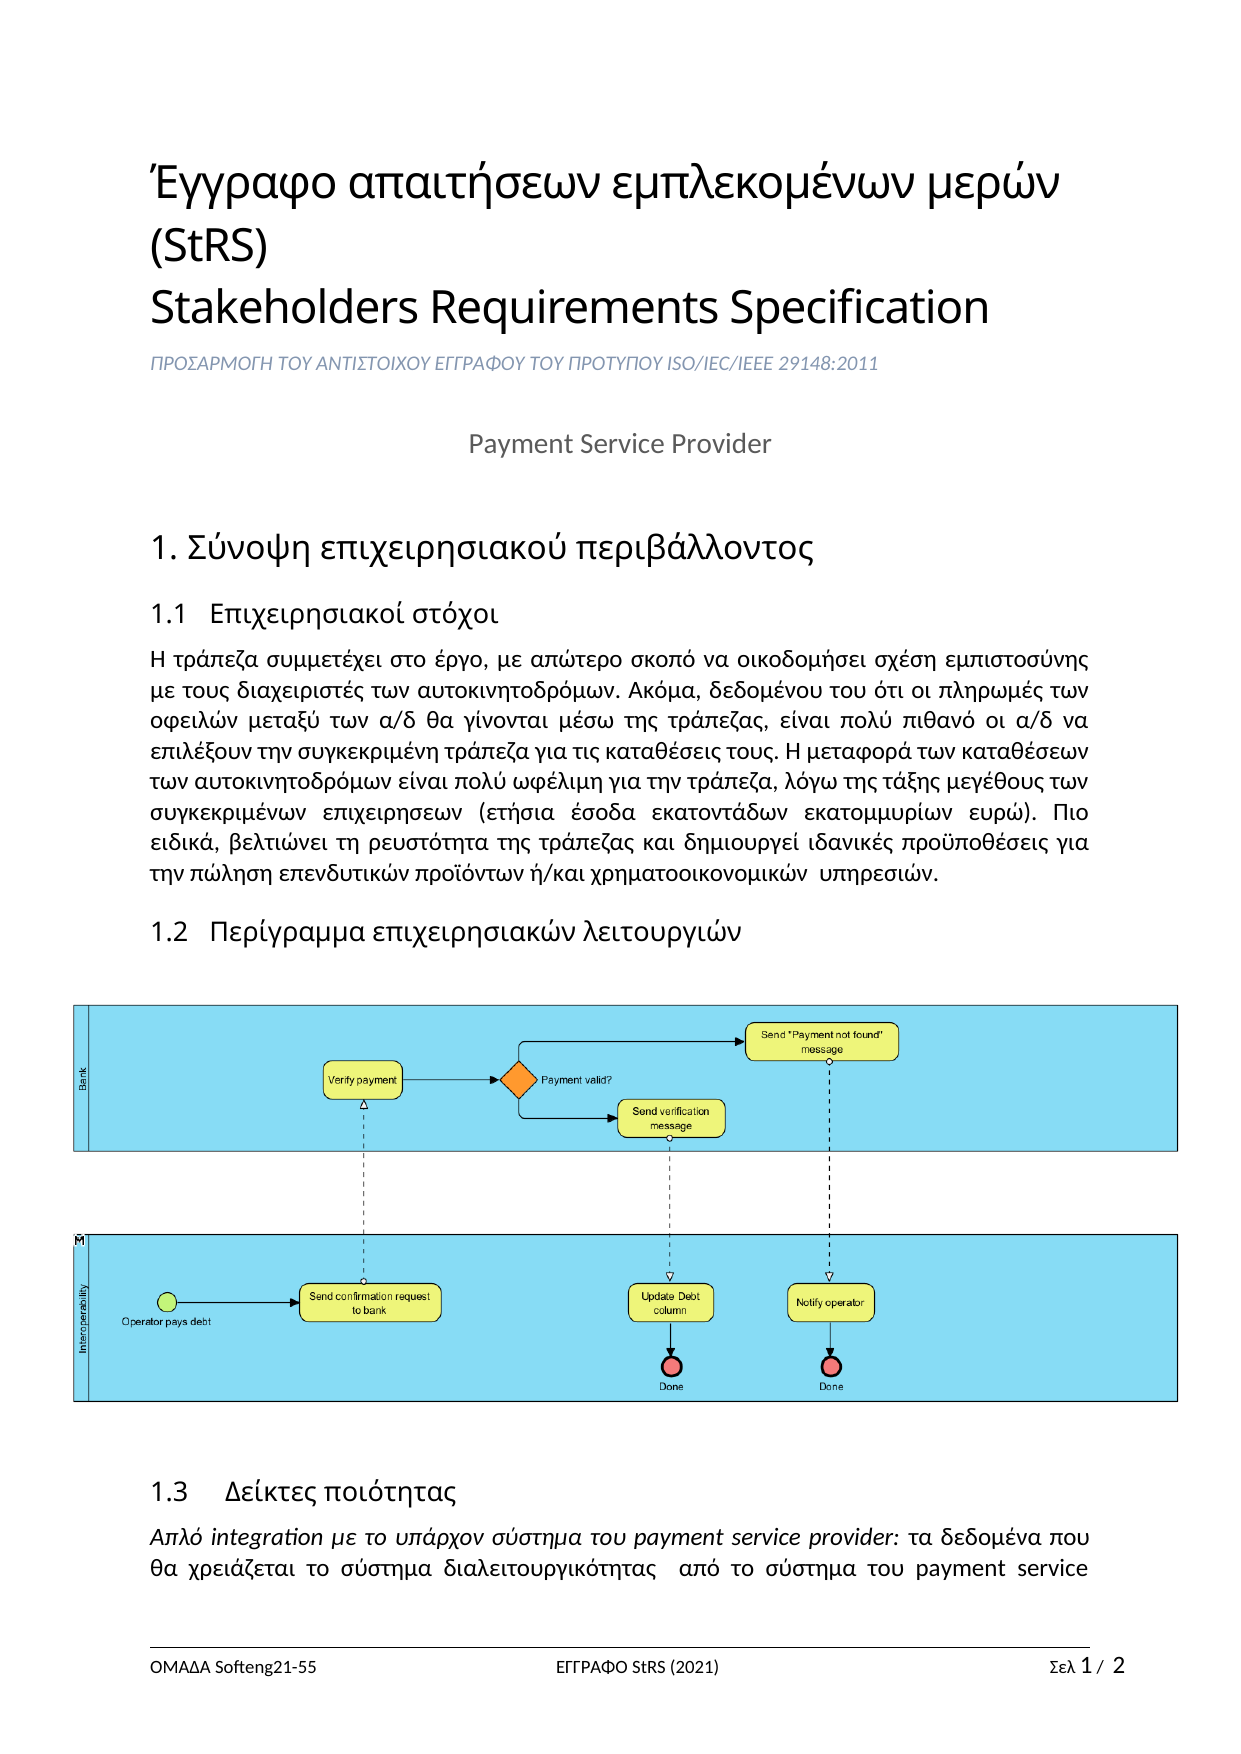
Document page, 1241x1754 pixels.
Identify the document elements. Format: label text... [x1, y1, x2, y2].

subtitle 1.3 Δείκτες ποιότητας [150, 1472, 1090, 1509]
subtitle 1.2 Περίγραμμα επιχειρησιακών λειτουργιών [150, 913, 1090, 949]
subtitle 1.1 Επιχειρησιακοί στόχοι [150, 594, 1090, 631]
text H τράπεζα συμμετέχει στο έργο, με απώτερο σκοπό να οικοδομήσει σχέση εμπιστοσύνης με τους διαχειριστές των αυτοκινητοδρόμων. Ακόμα, δεδομένου του ότι οι πληρωμές των οφειλών μεταξύ των α/δ θα γίνονται μέσω της τράπεζας, είναι πολύ πιθανό οι α/δ να επιλέξουν την συγκεκριμένη τράπεζα για τις καταθέσεις τους. Η μεταφορά των καταθέσεων των αυτοκινητοδρόμων είναι πολύ ωφέλιμη για την τράπεζα, λόγω της τάξης μεγέθους των συγκεκριμένων επιχειρησεων (ετήσια έσοδα εκατοντάδων εκατομμυρίων ευρώ). Πιο ειδικά, βελτιώνει τη ρευστότητα της τράπεζας και δημιουργεί ιδανικές προϋποθέσεις για την πώληση επενδυτικών προϊόντων ή/και χρηματοοικονομικών υπηρεσιών. [150, 643, 1090, 888]
picture [64, 992, 1186, 1409]
title Έγγραφο απαιτήσεων εμπλεκομένων μερών (StRS) Stakeholders Requirements Specification [150, 150, 1090, 337]
text Απλό integration με το υπάρχον σύστημα του payment service provider: τα δεδομένα που θα χρειάζεται το σύστημα διαλειτουργικότητας από το σύστημα του payment service [150, 1521, 1090, 1582]
text ΠΡΟΣΑΡΜΟΓΗ ΤΟΥ ΑΝΤΙΣΤΟΙΧΟΥ ΕΓΓΡΑΦΟΥ ΤΟΥ ΠΡΟΤΥΠΟΥ ISO/IEC/IEEE 29148:2011 [150, 350, 1090, 375]
subtitle Σύνοψη επιχειρησιακού περιβάλλοντος [150, 524, 1090, 569]
subtitle Payment Service Provider [150, 426, 1090, 461]
